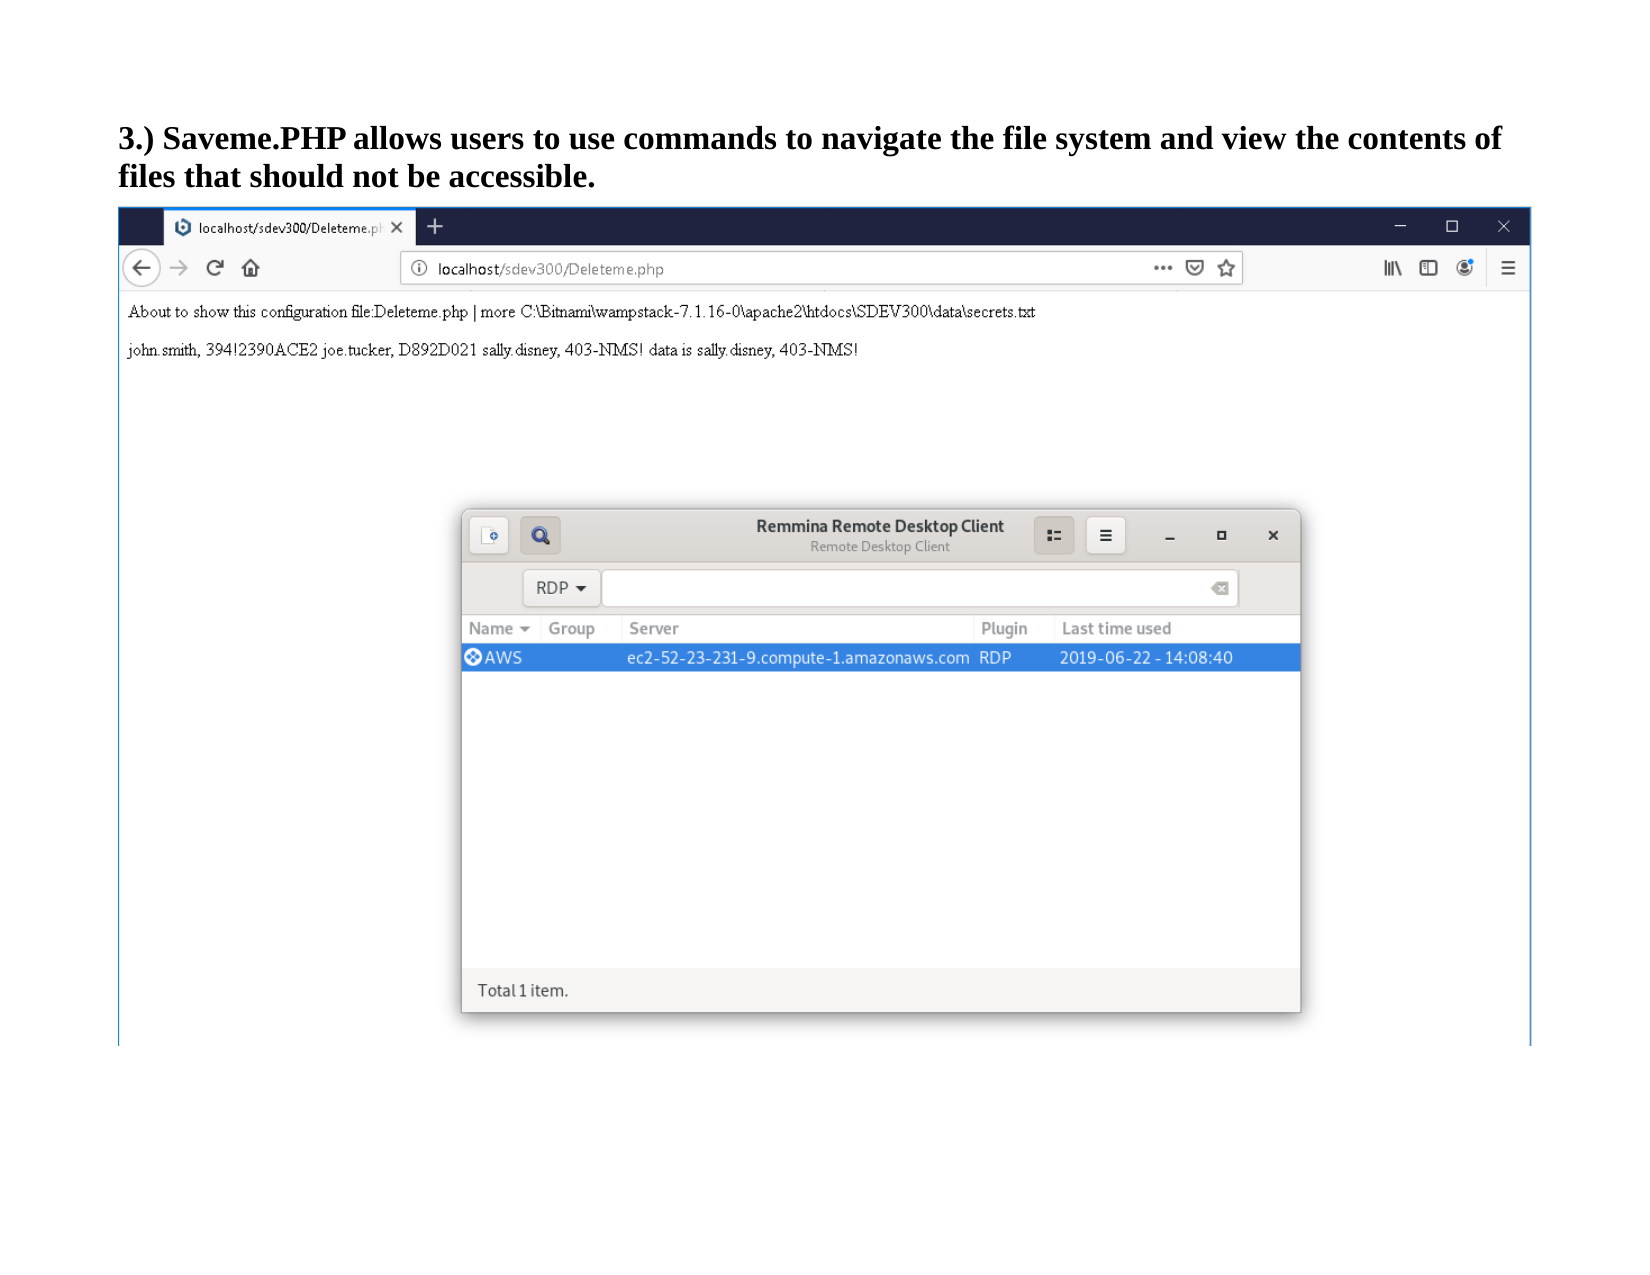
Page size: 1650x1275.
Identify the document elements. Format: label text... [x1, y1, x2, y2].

text 3.) Saveme.PHP allows users to use commands to navigate the file system and view the contents of files that should not be accessible. [118, 118, 1532, 195]
picture [118, 206, 1532, 1046]
